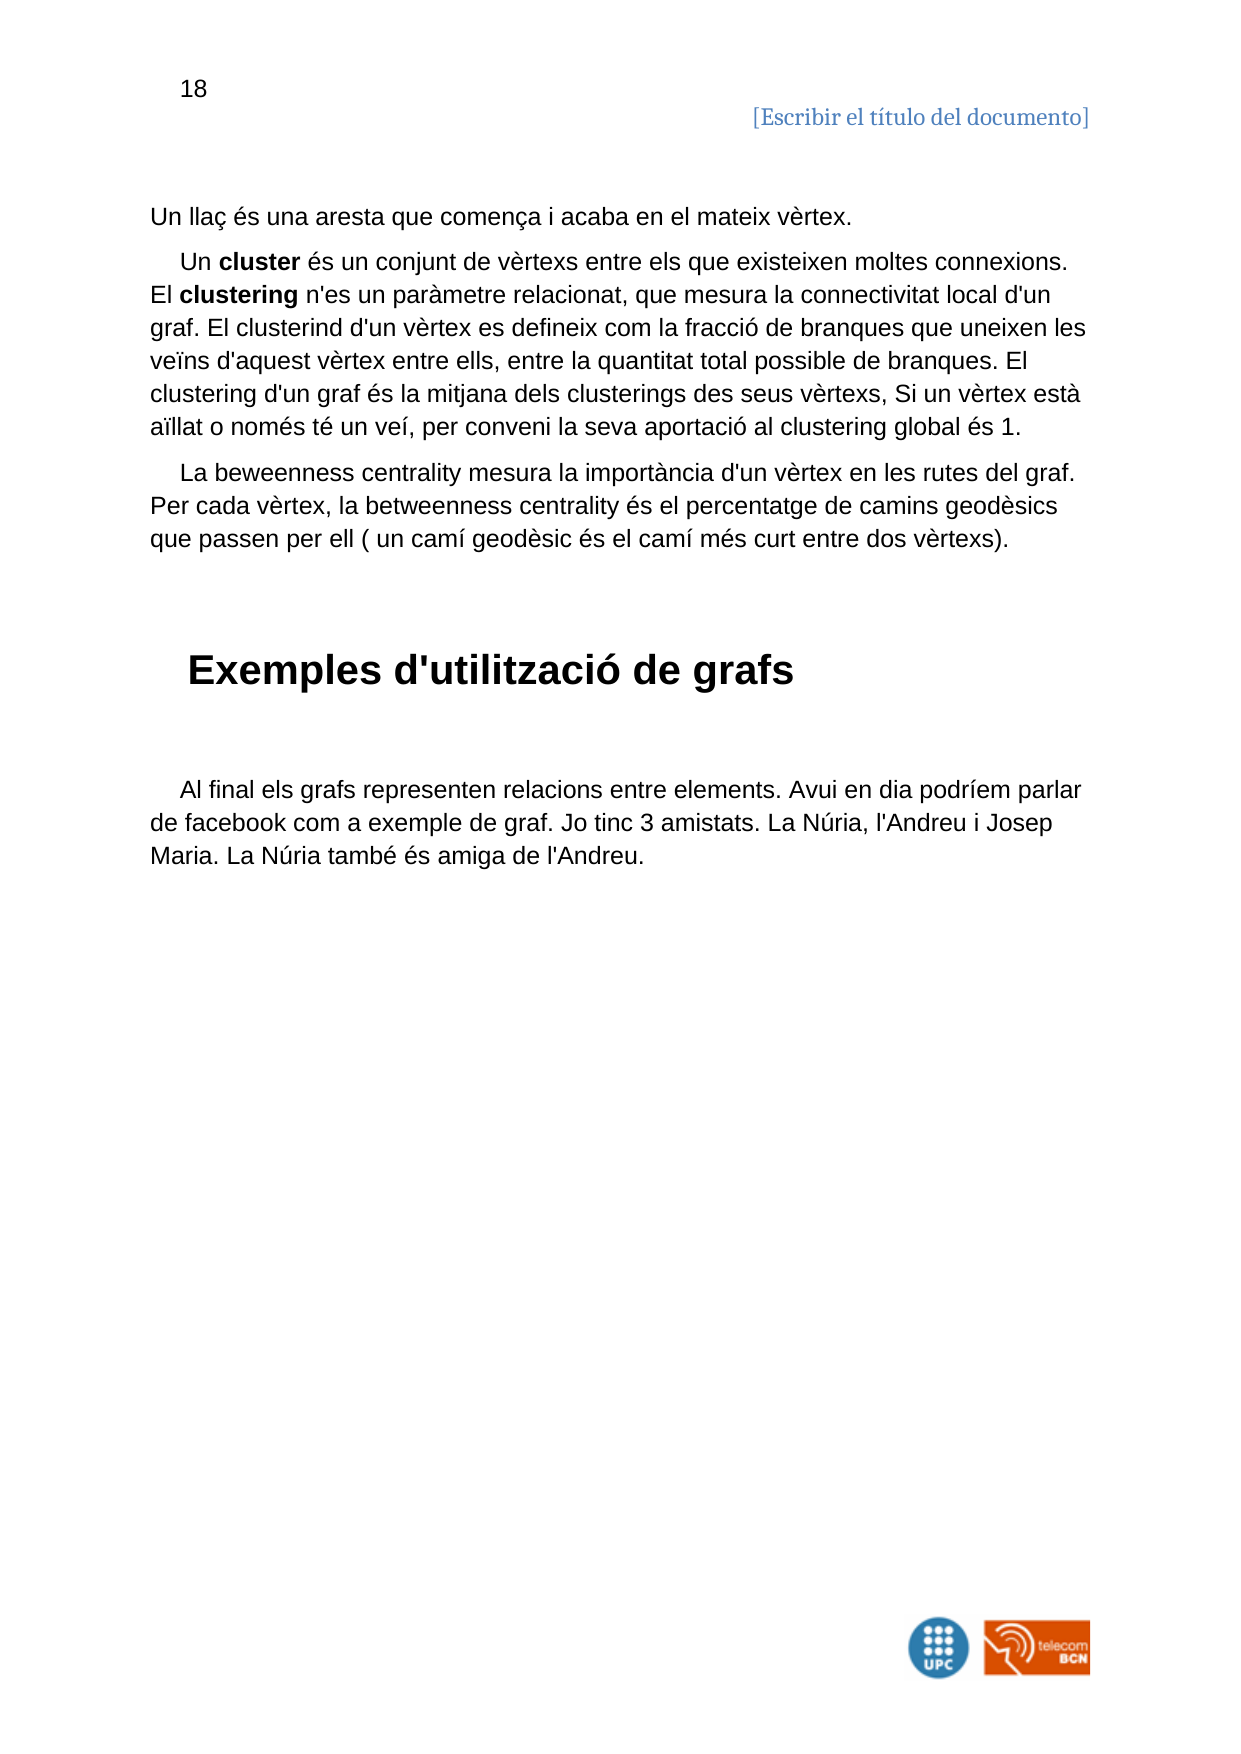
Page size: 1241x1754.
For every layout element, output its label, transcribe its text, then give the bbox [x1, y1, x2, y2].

text La beweenness centrality mesura la importància d'un vèrtex en les rutes del graf. Per cada vèrtex, la betweenness centrality és el percentatge de camins geodèsics que passen per ell ( un camí geodèsic és el camí més curt entre dos vèrtexs). [150, 458, 1090, 553]
text Al final els grafs representen relacions entre elements. Avui en dia podríem parlar de facebook com a exemple de graf. Jo tinc 3 amistats. La Núria, l'Andreu i Josep Maria. La Núria també és amiga de l'Andreu. [150, 775, 1090, 870]
text Un cluster és un conjunt de vèrtexs entre els que existeixen moltes connexions. El clustering n'es un paràmetre relacionat, que mesura la connectivitat local d'un graf. El clusterind d'un vèrtex es defineix com la fracció de branques que uneixen les veïns d'aquest vèrtex entre ells, entre la quantitat total possible de branques. El clustering d'un graf és la mitjana dels clusterings des seus vèrtexs, Si un vèrtex està aïllat o només té un veí, per conveni la seva aportació al clustering global és 1. [150, 247, 1090, 441]
subtitle Exemples d'utilització de grafs [187, 645, 1090, 693]
picture [904, 1614, 1091, 1681]
text Un llaç és una aresta que comença i acaba en el mateix vèrtex. [150, 202, 1090, 230]
